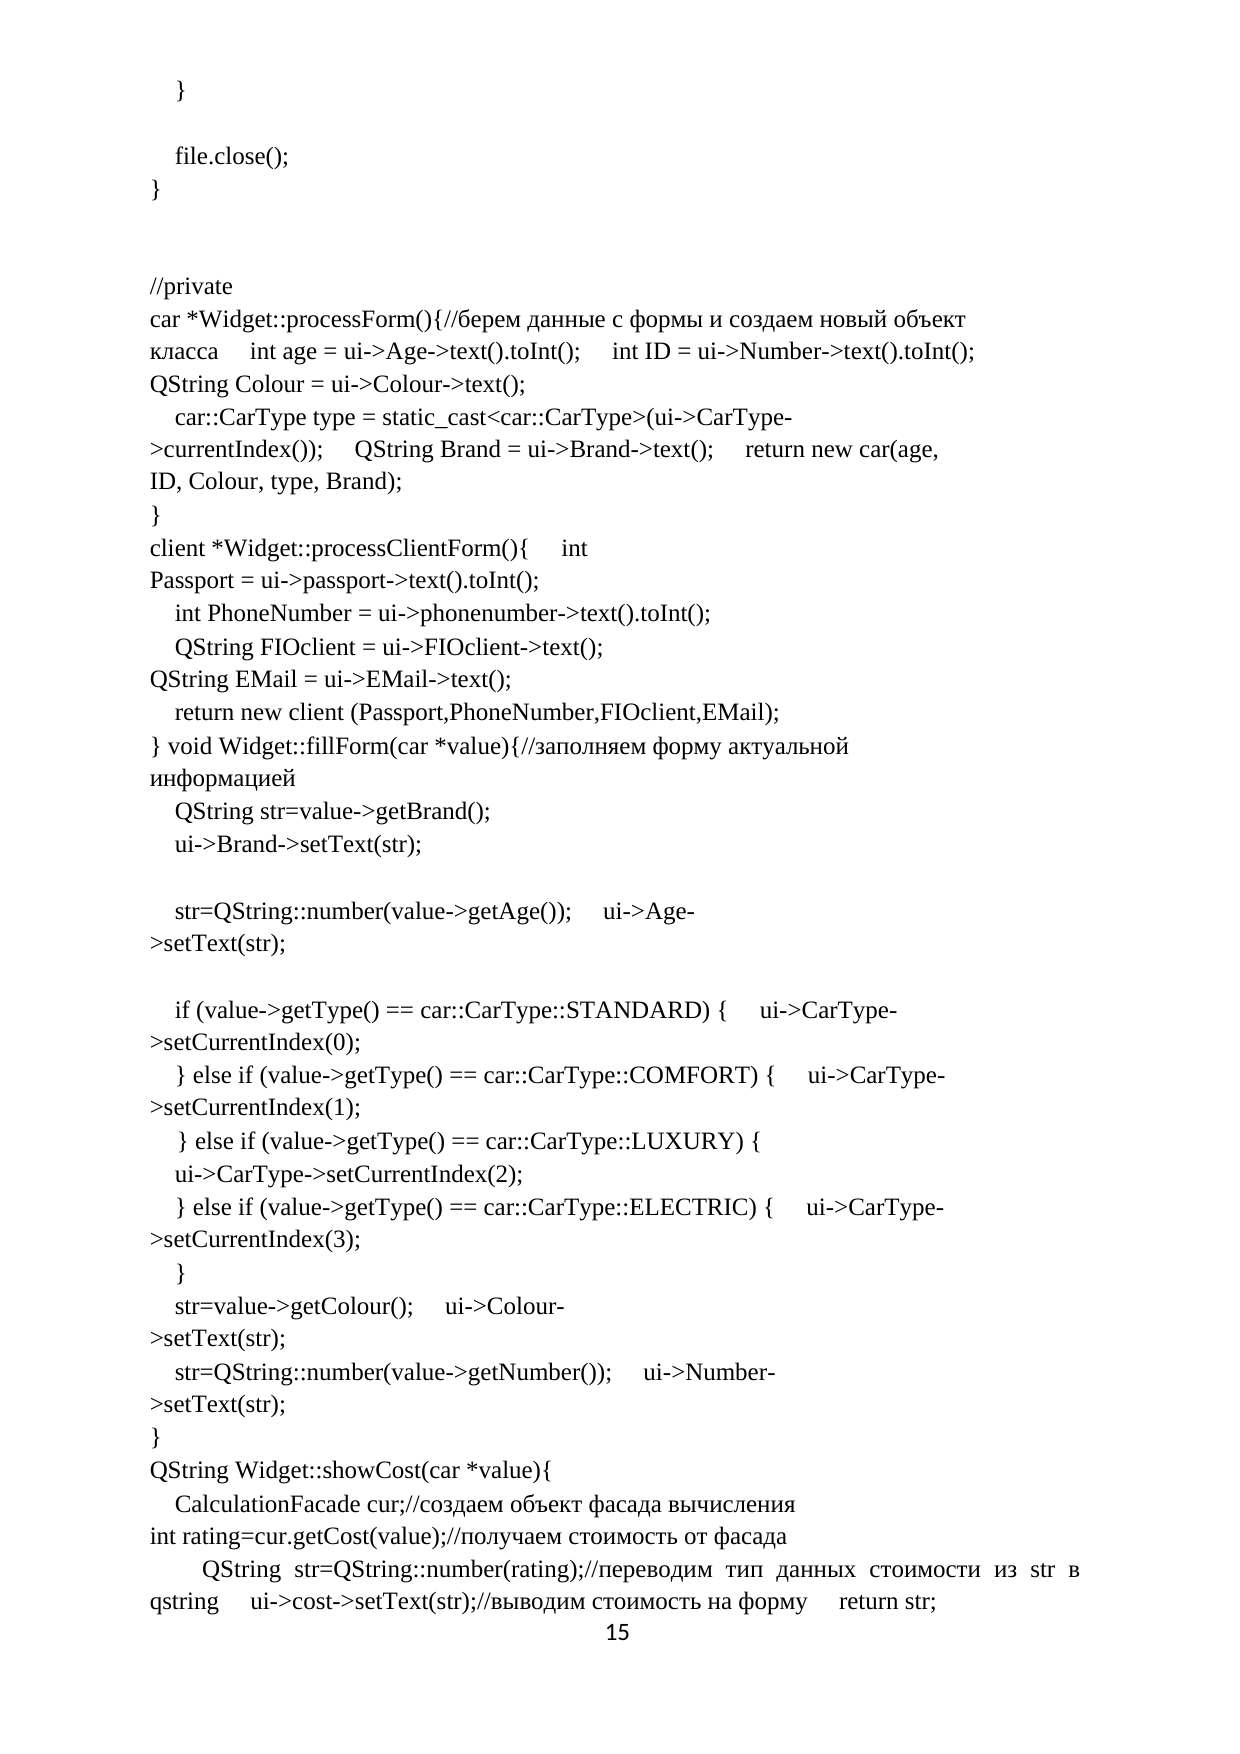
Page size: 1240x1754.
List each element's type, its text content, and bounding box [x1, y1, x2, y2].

text return new client (Passport,PhoneNumber,FIOclient,EMail); [149, 697, 1091, 726]
text ui->Brand->setText(str); [149, 829, 1091, 858]
text if (value->getType() == car::CarType::STANDARD) { ui->CarType->setCurrentIndex(0); [149, 995, 1076, 1056]
text } else if (value->getType() == car::CarType::ELECTRIC) { ui->CarType->setCurrentIndex(3); [149, 1192, 1091, 1253]
text } [149, 1422, 1091, 1451]
text QString FIOclient = ui->FIOclient->text(); QString EMail = ui->EMail->text(); [149, 632, 688, 693]
text CalculationFacade cur;//создаем объект фасада вычисления int rating=cur.getCost(value);//получаем стоимость от фасада [149, 1489, 826, 1550]
text QString str=QString::number(rating);//переводим тип данных стоимости из str в qstring ui->cost->setText(str);//выводим стоимость на форму return str; [149, 1554, 1081, 1615]
text file.close(); [149, 141, 1091, 170]
text str=value->getColour(); ui->Colour->setText(str); [149, 1291, 674, 1352]
text client *Widget::processClientForm(){ int Passport = ui->passport->text().toInt(); [149, 533, 598, 594]
text } void Widget::fillForm(car *value){//заполняем форму актуальной информацией [149, 731, 980, 792]
text str=QString::number(value->getAge()); ui->Age->setText(str); [149, 896, 805, 957]
text } [149, 1258, 1091, 1287]
text str=QString::number(value->getNumber()); ui->Number->setText(str); [149, 1357, 885, 1418]
text } [149, 75, 1091, 104]
text } else if (value->getType() == car::CarType::LUXURY) { [177, 1126, 1091, 1154]
text QString Widget::showCost(car *value){ [149, 1456, 1091, 1484]
text //private [149, 271, 1091, 300]
text car *Widget::processForm(){//берем данные с формы и создаем новый объект класса int age = ui->Age->text().toInt(); int ID = ui->Number->text().toInt(); QString Colour = ui->Colour->text(); [149, 304, 1039, 397]
text } [149, 500, 1091, 528]
text QString str=value->getBrand(); [149, 796, 1091, 825]
text car::CarType type = static_cast<car::CarType>(ui->CarType->currentIndex()); QString Brand = ui->Brand->text(); return new car(age, ID, Colour, type, Brand); [149, 402, 961, 495]
text } else if (value->getType() == car::CarType::COMFORT) { ui->CarType->setCurrentIndex(1); [149, 1060, 1091, 1121]
text } [149, 174, 1091, 203]
text int PhoneNumber = ui->phonenumber->text().toInt(); [149, 598, 1091, 627]
text ui->CarType->setCurrentIndex(2); [149, 1159, 1091, 1188]
